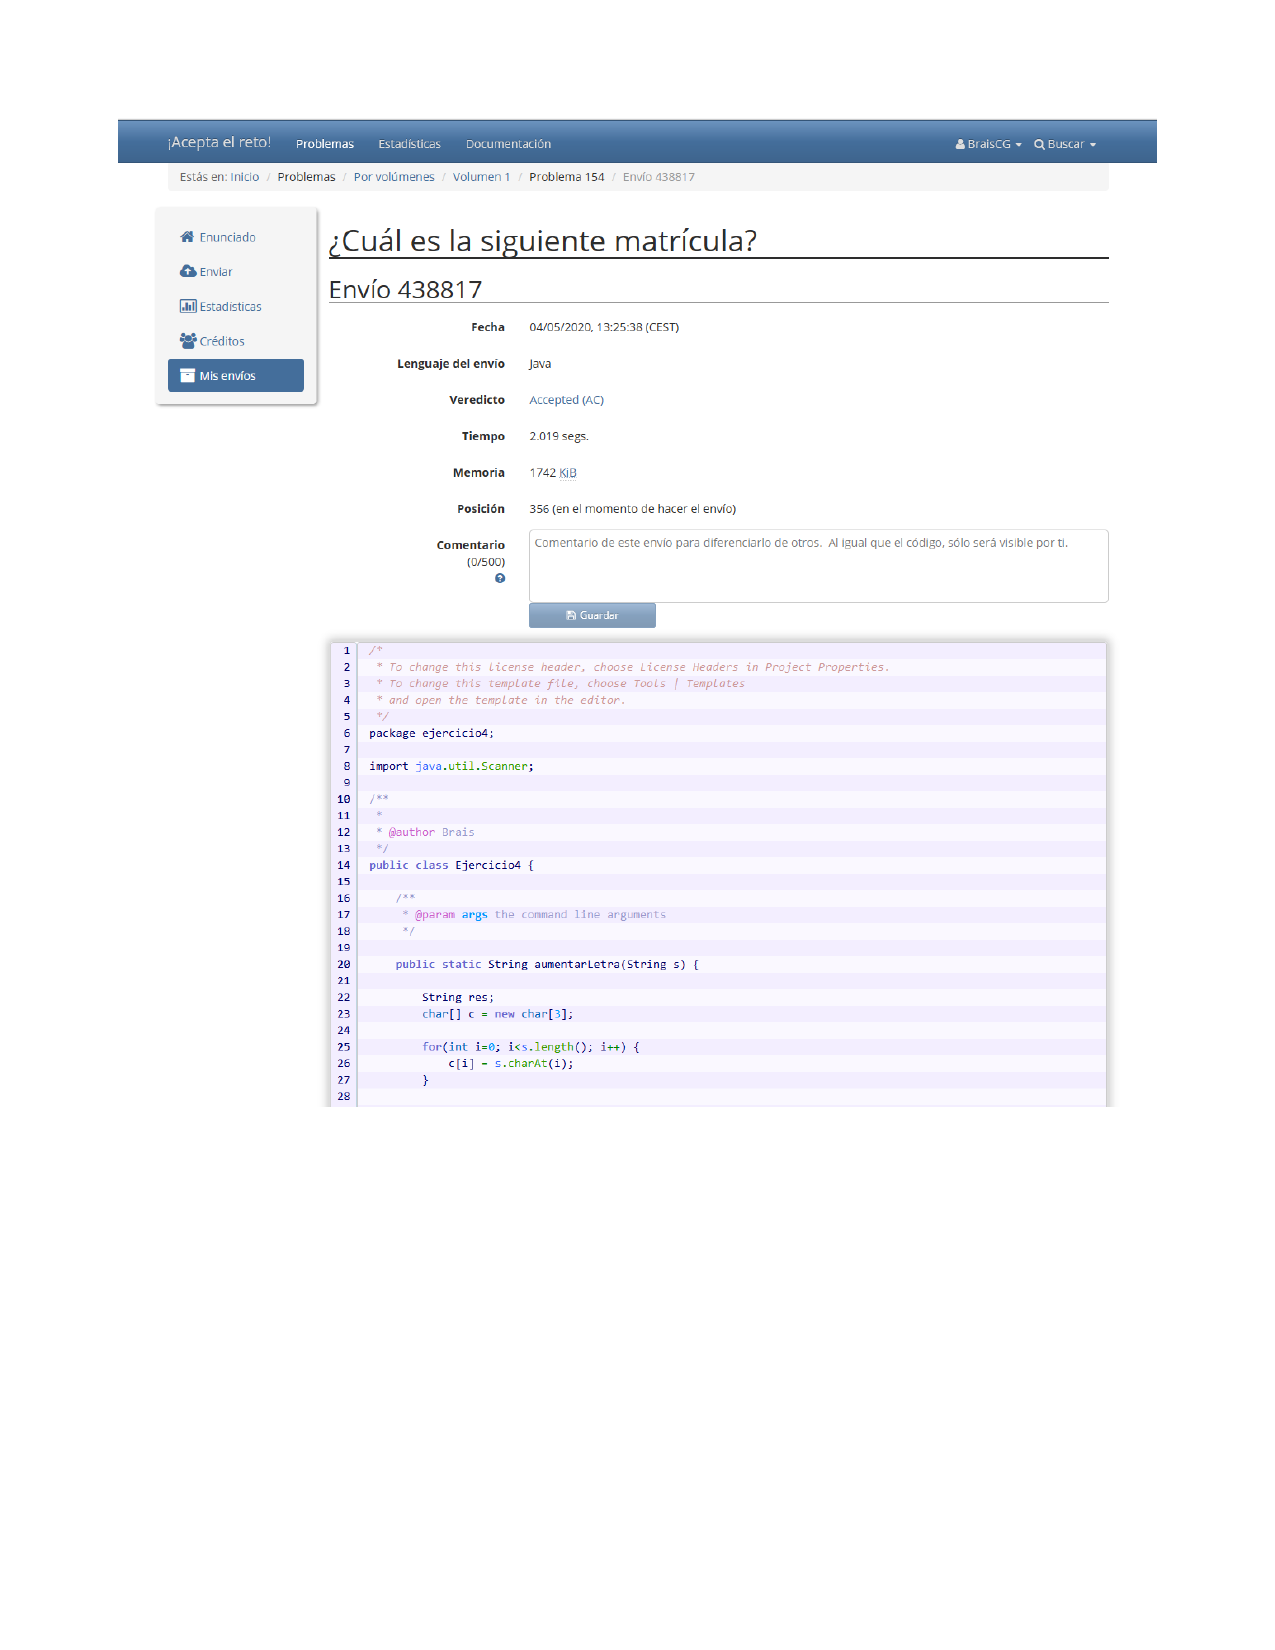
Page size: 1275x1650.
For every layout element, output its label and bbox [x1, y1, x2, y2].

picture [118, 118, 1157, 1107]
